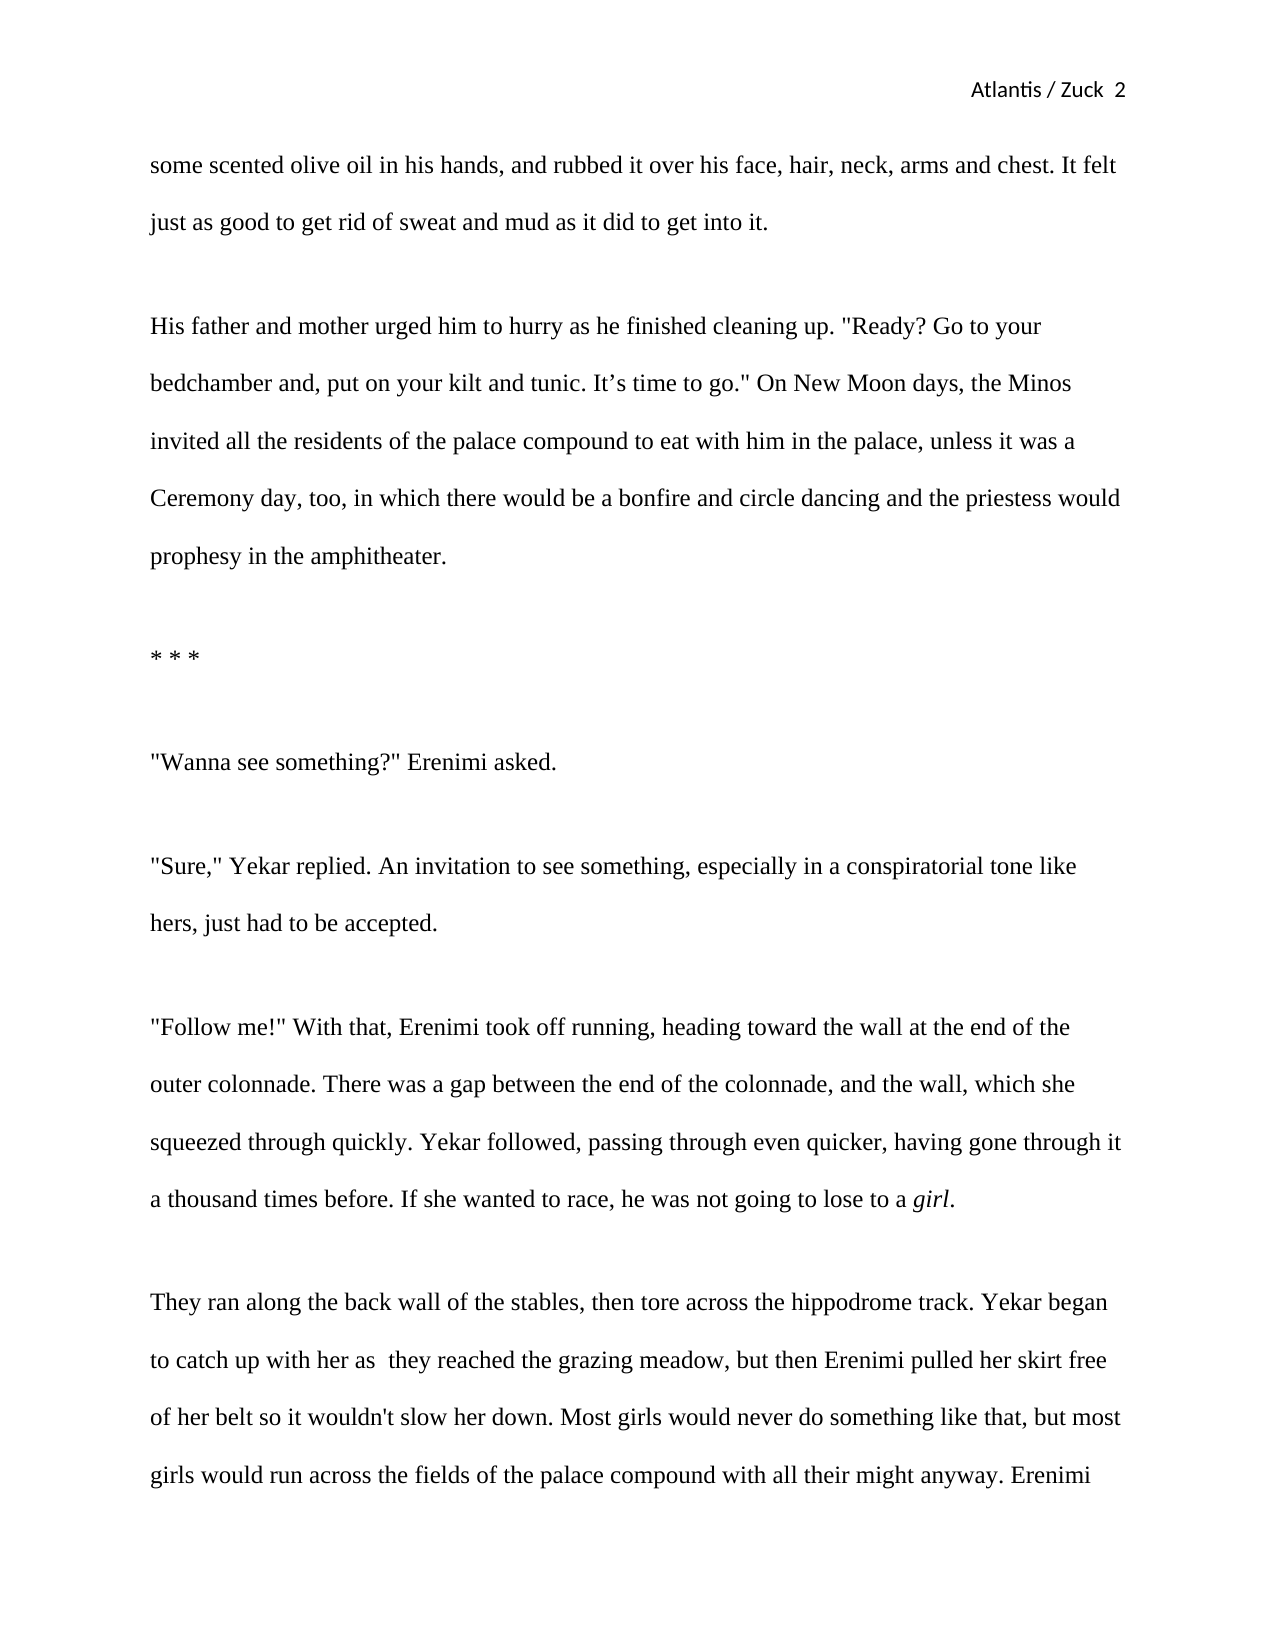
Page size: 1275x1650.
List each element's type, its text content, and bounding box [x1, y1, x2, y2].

text His father and mother urged him to hurry as he finished cleaning up. "Ready? Go to your bedchamber and, put on your kilt and tunic. It’s time to go." On New Moon days, the Minos invited all the residents of the palace compound to eat with him in the palace, unless it was a Ceremony day, too, in which there would be a bonfire and circle dancing and the priestess would prophesy in the amphitheater. [150, 311, 1125, 569]
text "Wanna see something?" Erenimi asked. [150, 747, 1125, 776]
text They ran along the back wall of the stables, then tore across the hippodrome track. Yekar began to catch up with her as they reached the grazing meadow, but then Erenimi pulled her skirt free of her belt so it wouldn't slow her down. Most girls would never do something like that, but most girls would run across the fields of the palace compound with all their might anyway. Erenimi [150, 1287, 1125, 1489]
text some scented olive oil in his hands, and rubbed it over his face, hair, neck, arms and chest. It felt just as good to get rid of sweat and mud as it did to get into it. [150, 150, 1125, 236]
text "Follow me!" With that, Erenimi took off running, heading toward the wall at the end of the outer colonnade. There was a gap between the end of the colonnade, and the wall, which she squeezed through quickly. Yekar followed, passing through even quicker, having gone through it a thousand times before. If she wanted to race, he was not going to lose to a girl. [150, 1012, 1125, 1213]
text * * * [150, 644, 1125, 673]
text "Sure," Yekar replied. An invitation to see something, especially in a conspiratorial tone like hers, just had to be accepted. [150, 851, 1125, 937]
